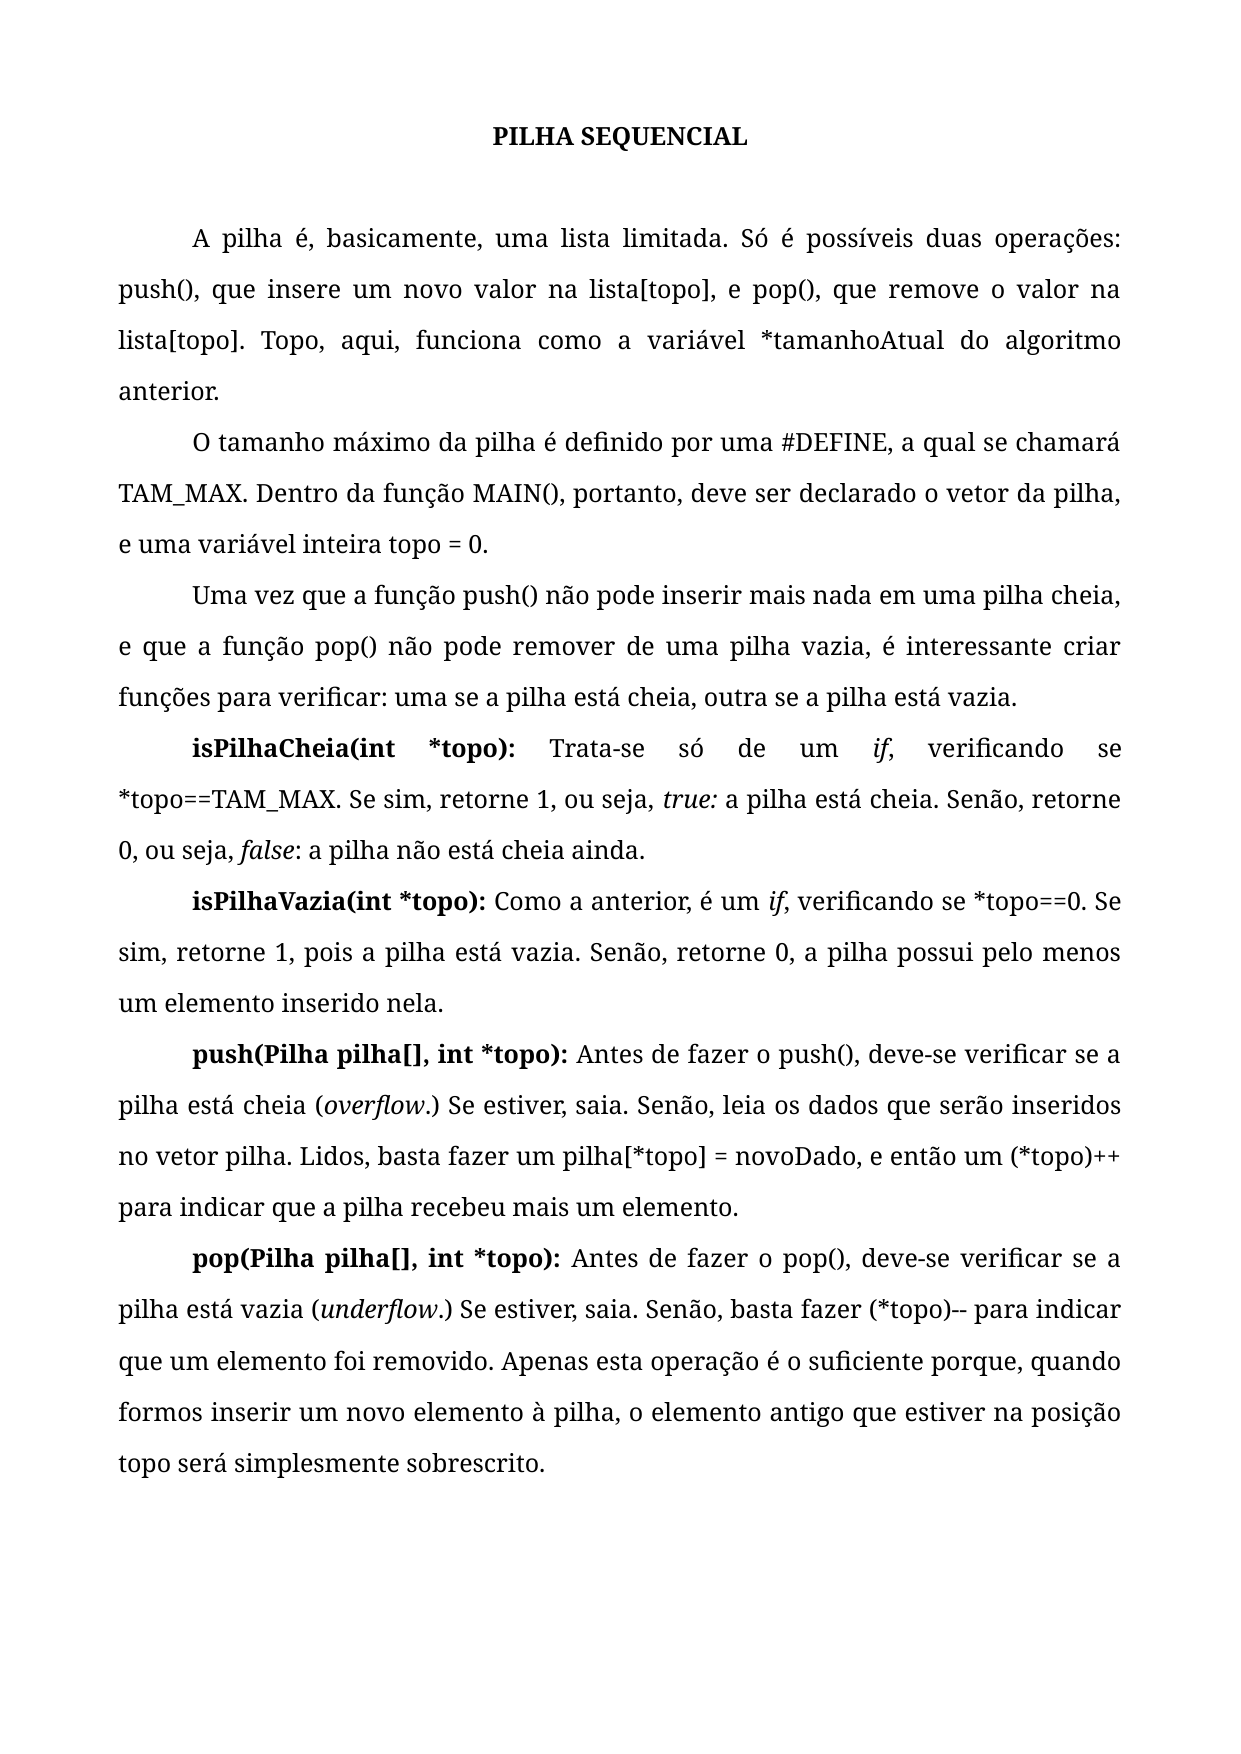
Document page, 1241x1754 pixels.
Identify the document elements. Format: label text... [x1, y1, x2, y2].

text pop(Pilha pilha[], int *topo): Antes de fazer o pop(), deve-se verificar se a pilha está vazia (underflow.) Se estiver, saia. Senão, basta fazer (*topo)-- para indicar que um elemento foi removido. Apenas esta operação é o suficiente porque, quando formos inserir um novo elemento à pilha, o elemento antigo que estiver na posição topo será simplesmente sobrescrito. [118, 1241, 1122, 1479]
text PILHA SEQUENCIAL [118, 118, 1122, 152]
text Uma vez que a função push() não pode inserir mais nada em uma pilha cheia, e que a função pop() não pode remover de uma pilha vazia, é interessante criar funções para verificar: uma se a pilha está cheia, outra se a pilha está vazia. [118, 577, 1122, 714]
text push(Pilha pilha[], int *topo): Antes de fazer o push(), deve-se verificar se a pilha está cheia (overflow.) Se estiver, saia. Senão, leia os dados que serão inseridos no vetor pilha. Lidos, basta fazer um pilha[*topo] = novoDado, e então um (*topo)++ para indicar que a pilha recebeu mais um elemento. [118, 1037, 1122, 1224]
text isPilhaCheia(int *topo): Trata-se só de um if, verificando se *topo==TAM_MAX. Se sim, retorne 1, ou seja, true: a pilha está cheia. Senão, retorne 0, ou seja, false: a pilha não está cheia ainda. [118, 731, 1122, 867]
text isPilhaVazia(int *topo): Como a anterior, é um if, verificando se *topo==0. Se sim, retorne 1, pois a pilha está vazia. Senão, retorne 0, a pilha possui pelo menos um elemento inserido nela. [118, 884, 1122, 1020]
text A pilha é, basicamente, uma lista limitada. Só é possíveis duas operações: push(), que insere um novo valor na lista[topo], e pop(), que remove o valor na lista[topo]. Topo, aqui, funciona como a variável *tamanhoAtual do algoritmo anterior. [118, 220, 1122, 407]
text O tamanho máximo da pilha é definido por uma #DEFINE, a qual se chamará TAM_MAX. Dentro da função MAIN(), portanto, deve ser declarado o vetor da pilha, e uma variável inteira topo = 0. [118, 424, 1122, 561]
